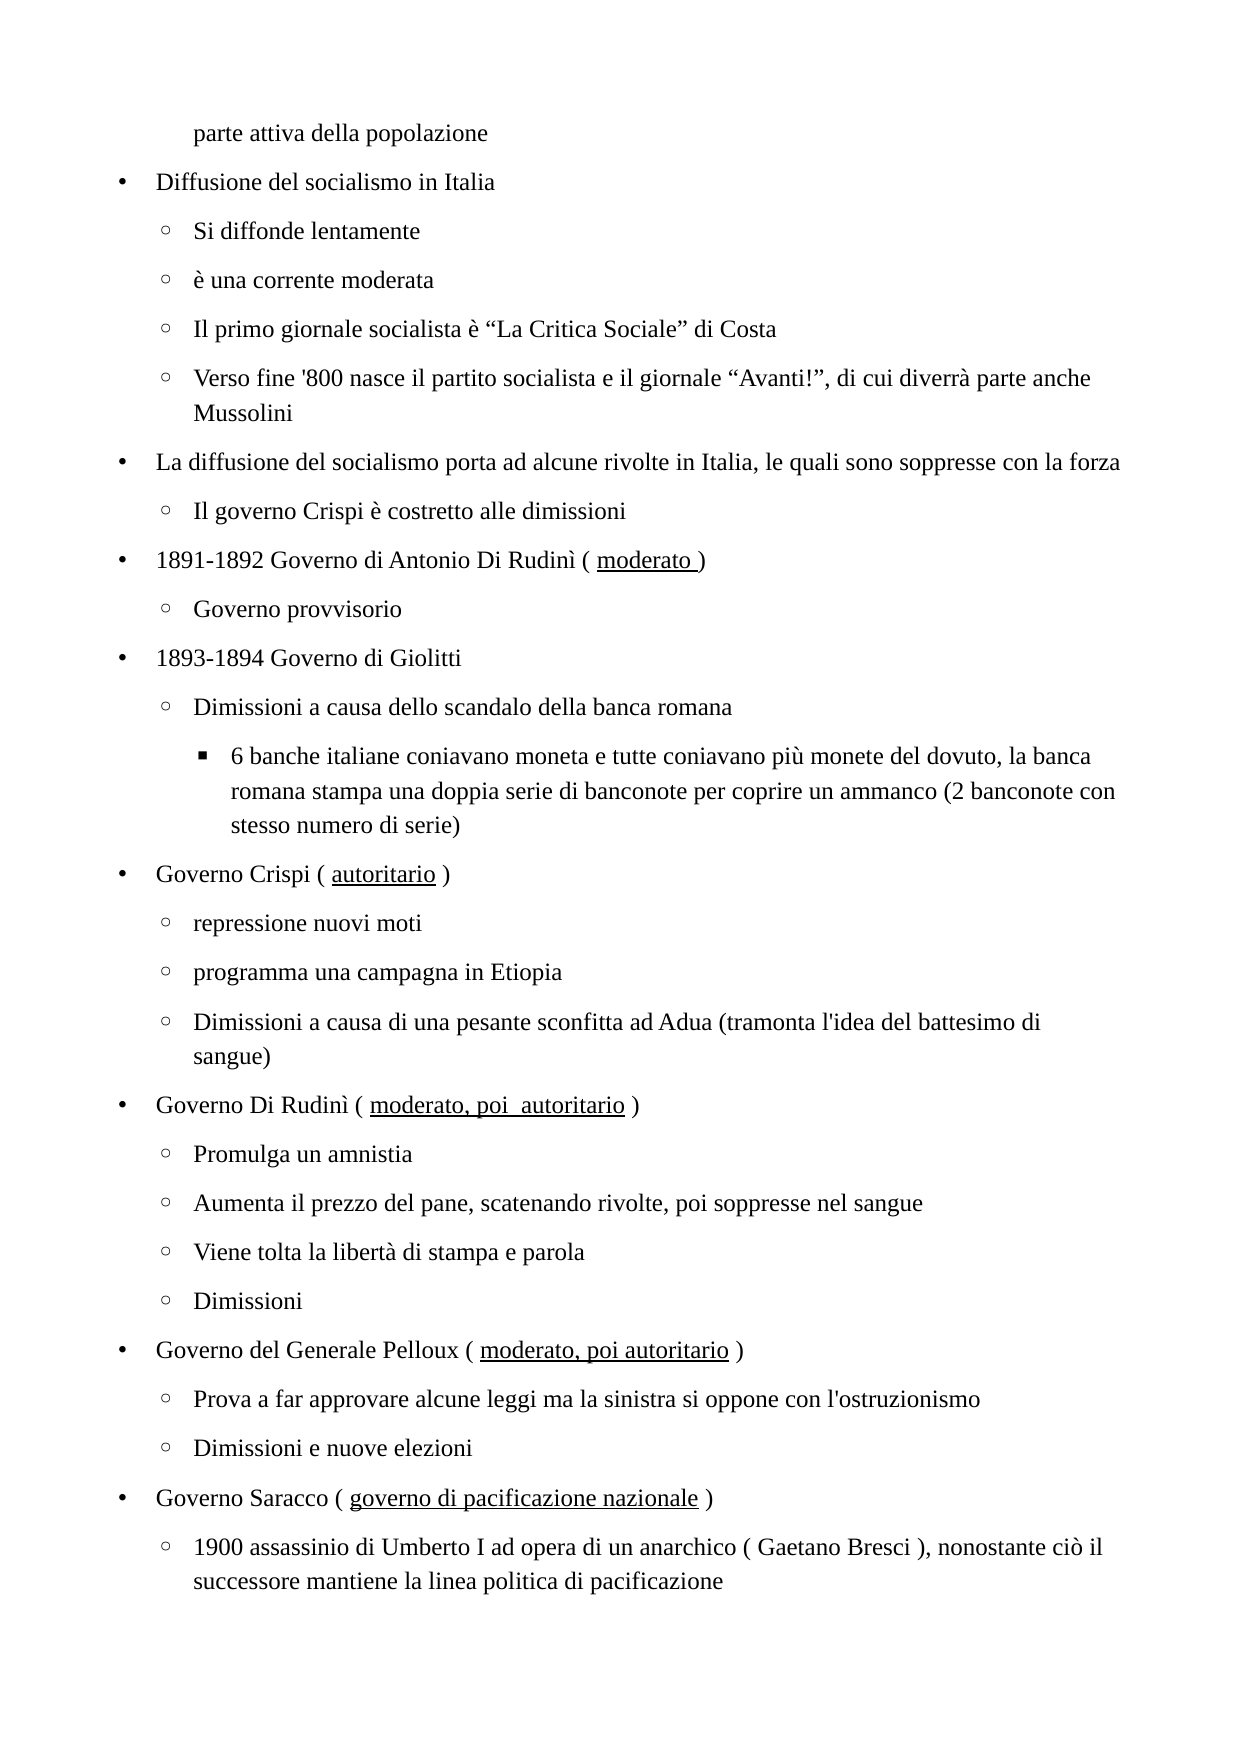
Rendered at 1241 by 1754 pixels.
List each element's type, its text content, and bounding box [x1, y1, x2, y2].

list Promulga un amnistia [156, 1139, 1122, 1168]
list Governo Crispi ( autoritario ) [118, 859, 1122, 888]
list Verso fine '800 nasce il partito socialista e il giornale “Avanti!”, di cui diverrà parte anche Mussolini [156, 363, 1122, 427]
list è una corrente moderata [156, 265, 1122, 294]
list Diffusione del socialismo in Italia [118, 167, 1122, 196]
list Viene tolta la libertà di stampa e parola [156, 1237, 1122, 1266]
list repressione nuovi moti [156, 908, 1122, 937]
list Il governo Crispi è costretto alle dimissioni [156, 496, 1122, 525]
list 6 banche italiane coniavano moneta e tutte coniavano più monete del dovuto, la banca romana stampa una doppia serie di banconote per coprire un ammanco (2 banconote con stesso numero di serie) [193, 741, 1122, 839]
list Governo Saracco ( governo di pacificazione nazionale ) [118, 1483, 1122, 1511]
list La diffusione del socialismo porta ad alcune rivolte in Italia, le quali sono soppresse con la forza [118, 447, 1122, 476]
list Dimissioni [156, 1286, 1122, 1315]
list Governo Di Rudinì ( moderato, poi autoritario ) [118, 1090, 1122, 1119]
list Governo provvisorio [156, 594, 1122, 623]
list Si diffonde lentamente [156, 216, 1122, 245]
list Il primo giornale socialista è “La Critica Sociale” di Costa [156, 314, 1122, 343]
list Dimissioni a causa dello scandalo della banca romana [156, 692, 1122, 721]
list parte attiva della popolazione [156, 118, 1122, 147]
list Dimissioni e nuove elezioni [156, 1433, 1122, 1462]
list Dimissioni a causa di una pesante sconfitta ad Adua (tramonta l'idea del battesimo di sangue) [156, 1007, 1122, 1070]
list 1891-1892 Governo di Antonio Di Rudinì ( moderato ) [118, 545, 1122, 574]
list Aumenta il prezzo del pane, scatenando rivolte, poi soppresse nel sangue [156, 1188, 1122, 1217]
list Governo del Generale Pelloux ( moderato, poi autoritario ) [118, 1335, 1122, 1364]
list 1893-1894 Governo di Giolitti [118, 643, 1122, 672]
list Prova a far approvare alcune leggi ma la sinistra si oppone con l'ostruzionismo [156, 1384, 1122, 1413]
list programma una campagna in Etiopia [156, 957, 1122, 986]
list 1900 assassinio di Umberto I ad opera di un anarchico ( Gaetano Bresci ), nonostante ciò il successore mantiene la linea politica di pacificazione [156, 1532, 1122, 1595]
